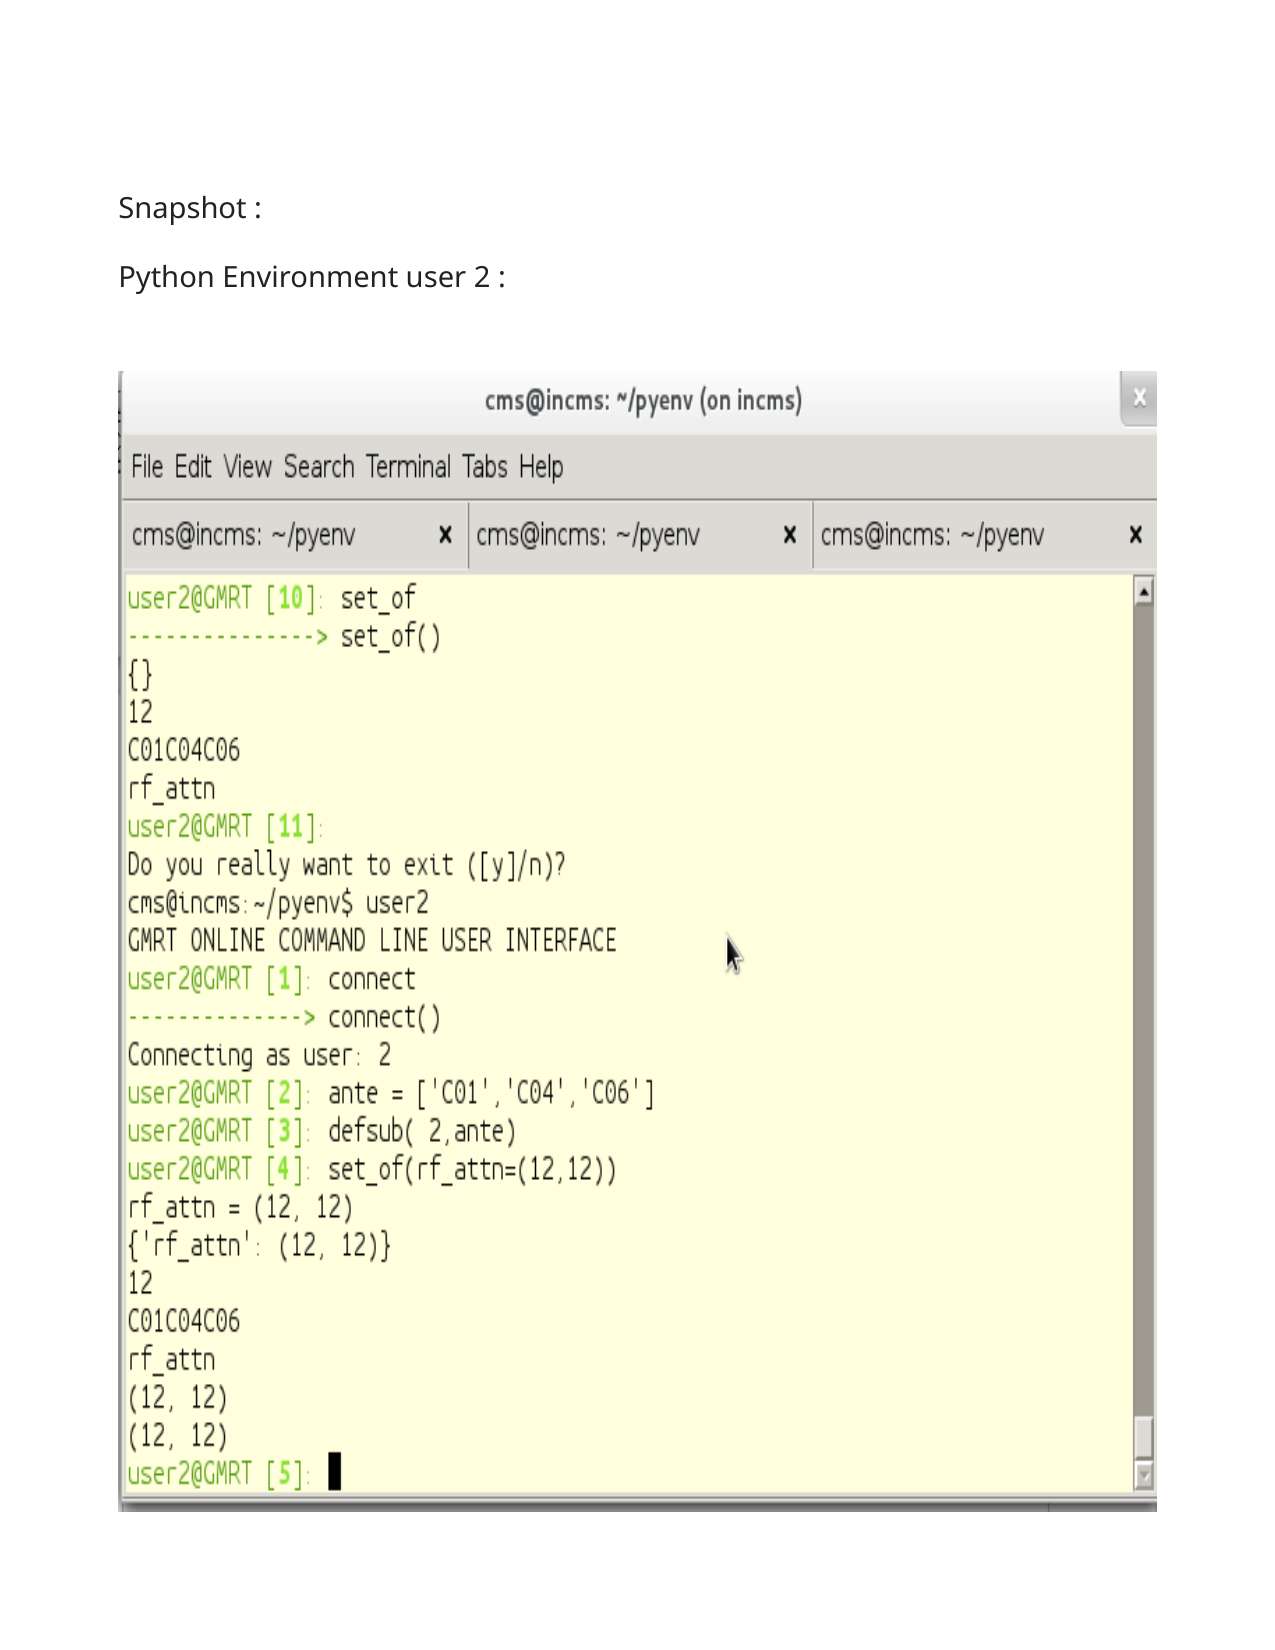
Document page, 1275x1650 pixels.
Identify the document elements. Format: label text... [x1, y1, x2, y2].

text Snapshot : [118, 187, 1157, 227]
text Python Environment user 2 : [118, 256, 1157, 296]
picture [118, 371, 1157, 1512]
